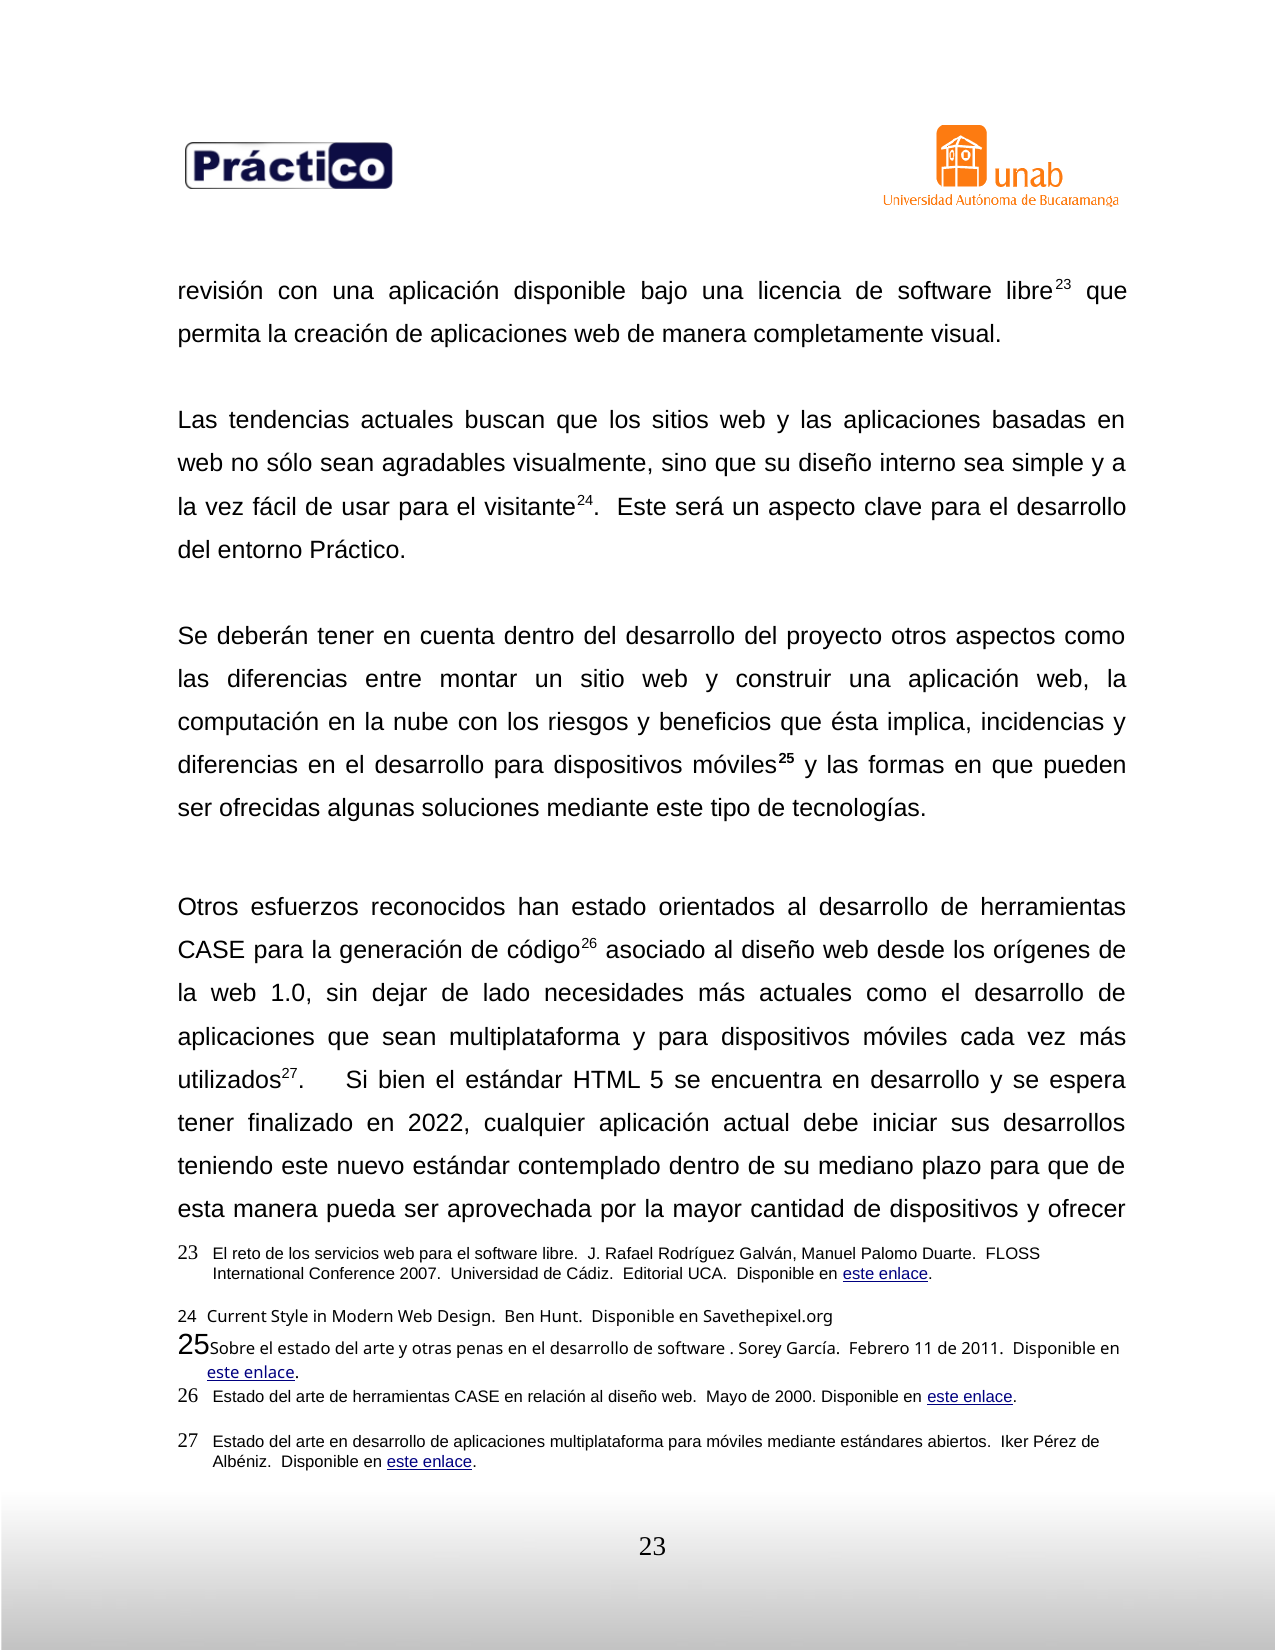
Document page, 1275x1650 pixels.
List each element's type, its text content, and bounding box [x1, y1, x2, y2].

subtitle Current Style in Modern Web Design. Ben Hunt. Disponible en Savethepixel.org [177, 1304, 1127, 1327]
text Estado del arte de herramientas CASE en relación al diseño web. Mayo de 2000. Disponible en este enlace. [177, 1383, 1127, 1407]
picture [1, 1472, 1275, 1650]
text revisión con una aplicación disponible bajo una licencia de software libre que permita la creación de aplicaciones web de manera completamente visual. [177, 276, 1127, 348]
picture [883, 125, 1119, 207]
text Estado del arte en desarrollo de aplicaciones multiplataforma para móviles mediante estándares abiertos. Iker Pérez de Albéniz. Disponible en este enlace. [177, 1428, 1127, 1471]
subtitle Sobre el estado del arte y otras penas en el desarrollo de software . Sorey García. Febrero 11 de 2011. Disponible en este enlace. [177, 1327, 1127, 1383]
text Otros esfuerzos reconocidos han estado orientados al desarrollo de herramientas CASE para la generación de código asociado al diseño web desde los orígenes de la web 1.0, sin dejar de lado necesidades más actuales como el desarrollo de aplicaciones que sean multiplataforma y para dispositivos móviles cada vez más utilizados. Si bien el estándar HTML 5 se encuentra en desarrollo y se espera tener finalizado en 2022, cualquier aplicación actual debe iniciar sus desarrollos teniendo este nuevo estándar contemplado dentro de su mediano plazo para que de esta manera pueda ser aprovechada por la mayor cantidad de dispositivos y ofrecer [177, 892, 1127, 1223]
text Se deberán tener en cuenta dentro del desarrollo del proyecto otros aspectos como las diferencias entre montar un sitio web y construir una aplicación web, la computación en la nube con los riesgos y beneficios que ésta implica, incidencias y diferencias en el desarrollo para dispositivos móviles y las formas en que pueden ser ofrecidas algunas soluciones mediante este tipo de tecnologías. [177, 621, 1127, 822]
text Las tendencias actuales buscan que los sitios web y las aplicaciones basadas en web no sólo sean agradables visualmente, sino que su diseño interno sea simple y a la vez fácil de usar para el visitante. Este será un aspecto clave para el desarrollo del entorno Práctico. [177, 405, 1127, 563]
text El reto de los servicios web para el software libre. J. Rafael Rodríguez Galván, Manuel Palomo Duarte. FLOSS International Conference 2007. Universidad de Cádiz. Editorial UCA. Disponible en este enlace. [177, 1240, 1127, 1283]
picture [182, 140, 395, 191]
